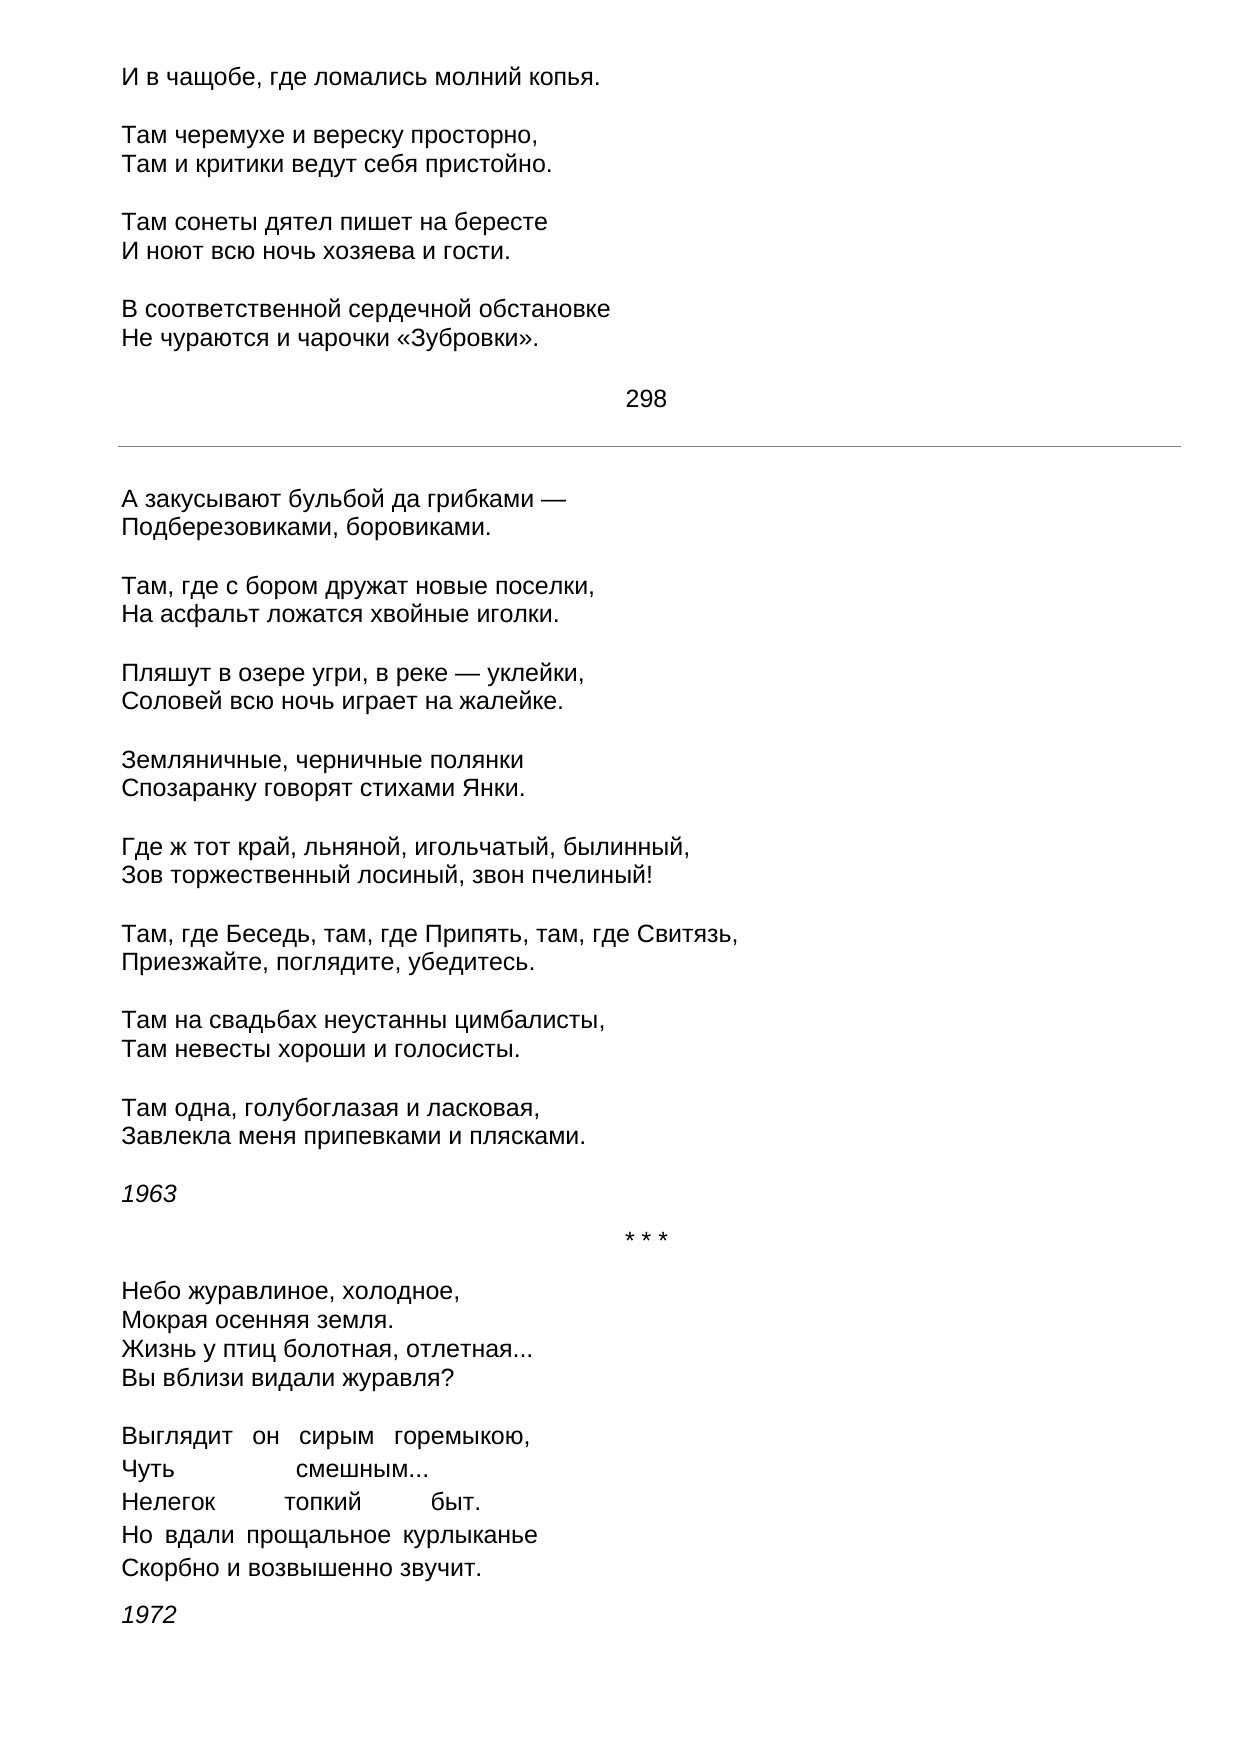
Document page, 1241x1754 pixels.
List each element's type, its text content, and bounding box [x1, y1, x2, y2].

table_header И в чащобе, где ломались молний копья. Там черемухе и вереску просторно, Там и критики ведут себя пристойно. Там сонеты дятел пишет на бересте И ноют всю ночь хозяева и гости. В соответственной сердечной обстановке Не чураются и чарочки «Зубровки». [118, 59, 638, 384]
table_header Небо журавлиное, холодное, Мокрая осенняя земля. Жизнь у птиц болотная, отлетная... Вы вблизи видали журавля? Выглядит он сирым горемыкою, Чуть смешным... Нелегок топкий быт. Но вдали прощальное курлыканье Скорбно и возвышенно звучит. 1972 [118, 1273, 553, 1647]
text 298 [118, 384, 1181, 413]
text * * * [118, 1226, 1181, 1254]
table_header А закусывают бульбой да грибками — Подберезовиками, боровиками. Там, где с бором дружат новые поселки, На асфальт ложатся хвойные иголки. Пляшут в озере угри, в реке — уклейки, Соловей всю ночь играет на жалейке. Земляничные, черничные полянки Спозаранку говорят стихами Янки. Где ж тот край, льняной, игольчатый, былинный, Зов торжественный лосиный, звон пчелиный! Там, где Беседь, там, где Припять, там, где Свитязь, Приезжайте, поглядите, убедитесь. Там на свадьбах неустанны цимбалисты, Там невесты хороши и голосисты. Там одна, голубоглазая и ласковая, Завлекла меня припевками и плясками. 1963 [118, 481, 749, 1226]
